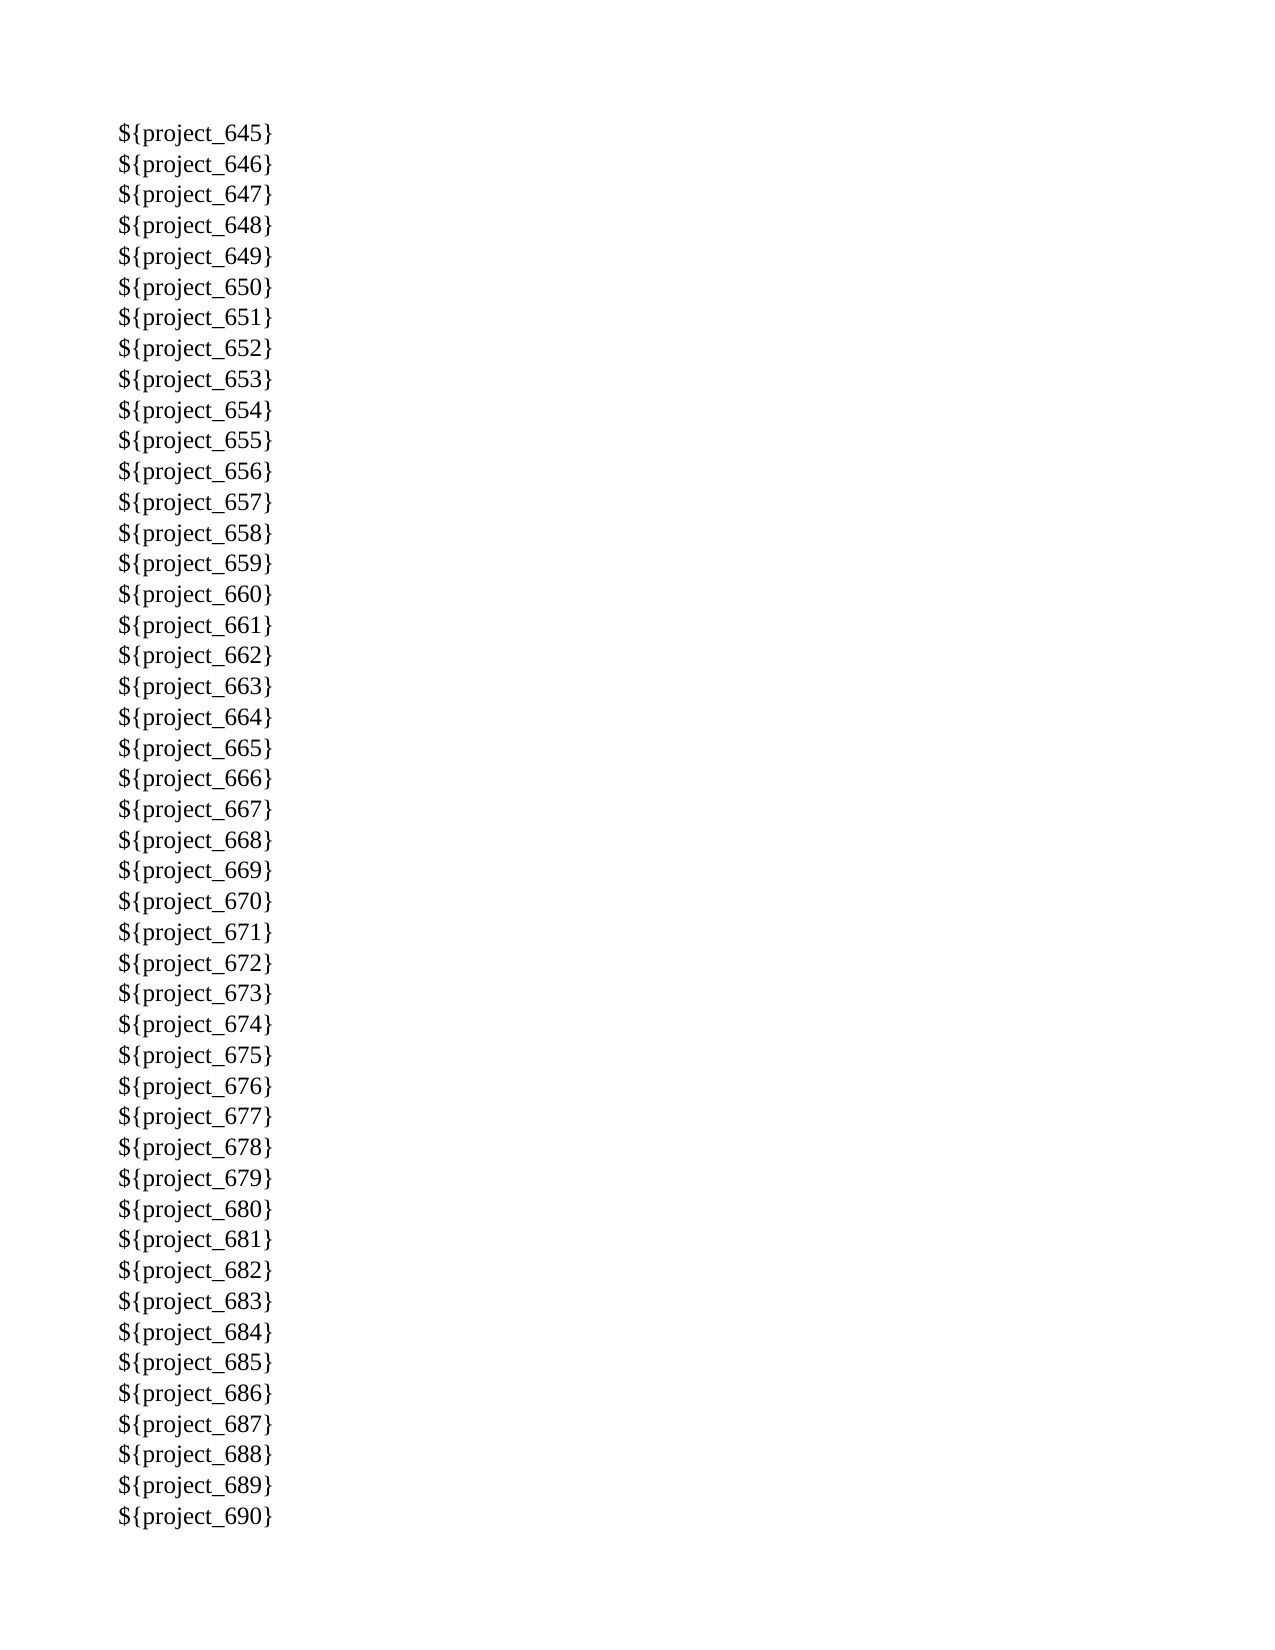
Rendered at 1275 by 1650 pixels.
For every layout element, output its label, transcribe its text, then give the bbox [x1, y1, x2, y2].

text ${project_647} [118, 179, 1157, 208]
text ${project_689} [118, 1470, 1157, 1499]
text ${project_661} [118, 610, 1157, 638]
text ${project_668} [118, 825, 1157, 854]
text ${project_673} [118, 978, 1157, 1007]
text ${project_651} [118, 302, 1157, 331]
text ${project_671} [118, 917, 1157, 946]
text ${project_683} [118, 1286, 1157, 1314]
text ${project_660} [118, 579, 1157, 608]
text ${project_654} [118, 395, 1157, 423]
text ${project_666} [118, 763, 1157, 792]
text ${project_645} [118, 118, 1157, 147]
text ${project_688} [118, 1439, 1157, 1468]
text ${project_662} [118, 641, 1157, 669]
text ${project_672} [118, 948, 1157, 977]
text ${project_653} [118, 364, 1157, 393]
text ${project_667} [118, 794, 1157, 823]
text ${project_679} [118, 1163, 1157, 1192]
text ${project_677} [118, 1101, 1157, 1130]
text ${project_659} [118, 548, 1157, 577]
text ${project_670} [118, 886, 1157, 915]
text ${project_680} [118, 1194, 1157, 1222]
text ${project_658} [118, 518, 1157, 546]
text ${project_681} [118, 1224, 1157, 1253]
text ${project_663} [118, 671, 1157, 700]
text ${project_648} [118, 210, 1157, 239]
text ${project_657} [118, 487, 1157, 516]
text ${project_650} [118, 272, 1157, 301]
text ${project_655} [118, 425, 1157, 454]
text ${project_652} [118, 333, 1157, 362]
text ${project_646} [118, 149, 1157, 178]
text ${project_649} [118, 241, 1157, 270]
text ${project_690} [118, 1501, 1157, 1530]
text ${project_674} [118, 1009, 1157, 1038]
text ${project_682} [118, 1255, 1157, 1284]
text ${project_656} [118, 456, 1157, 485]
text ${project_686} [118, 1378, 1157, 1407]
text ${project_675} [118, 1040, 1157, 1069]
text ${project_684} [118, 1317, 1157, 1345]
text ${project_665} [118, 733, 1157, 761]
text ${project_669} [118, 856, 1157, 884]
text ${project_687} [118, 1409, 1157, 1437]
text ${project_664} [118, 702, 1157, 731]
text ${project_678} [118, 1132, 1157, 1161]
text ${project_676} [118, 1071, 1157, 1099]
text ${project_685} [118, 1347, 1157, 1376]
